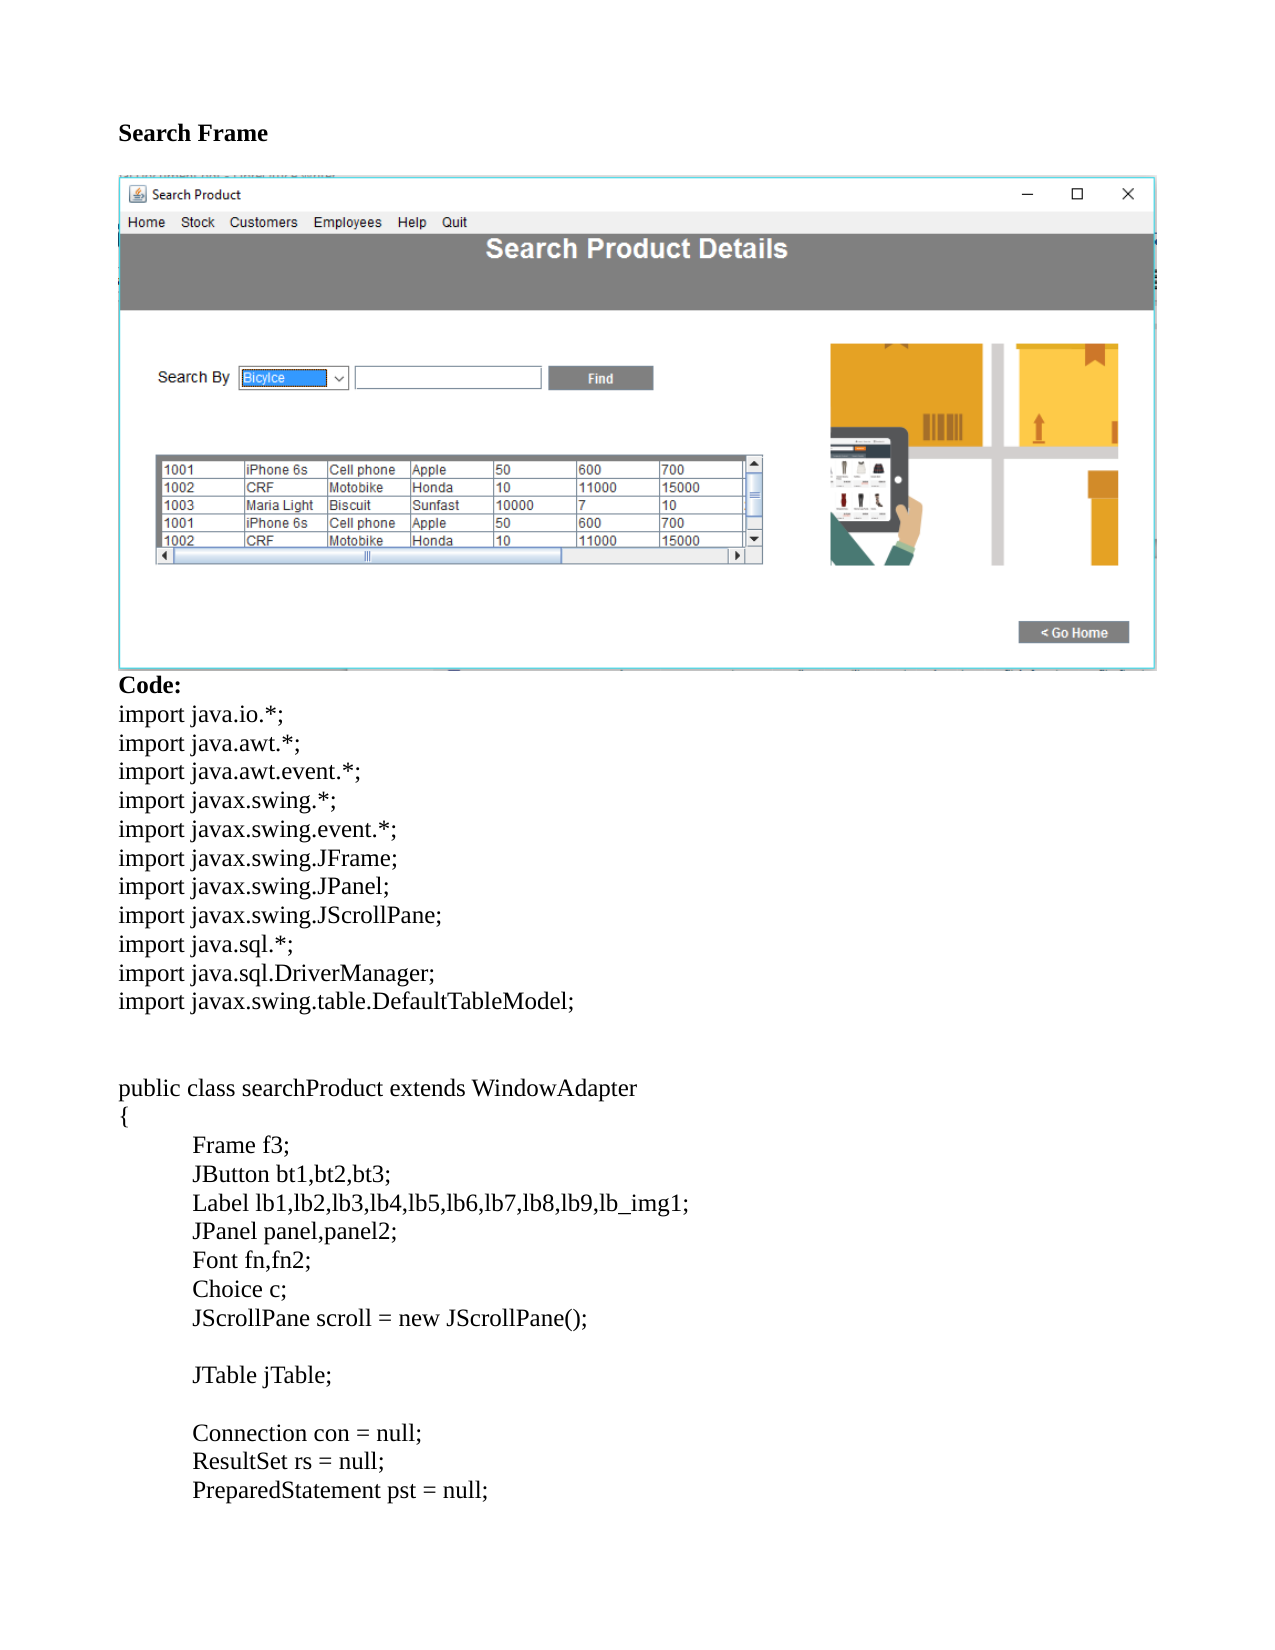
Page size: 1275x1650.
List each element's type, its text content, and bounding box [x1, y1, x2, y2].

text Label lb1,lb2,lb3,lb4,lb5,lb6,lb7,lb8,lb9,lb_img1; [118, 1188, 1157, 1216]
text public class searchProduct extends WindowAdapter [118, 1073, 1157, 1101]
text import javax.swing.JPanel; [118, 871, 1157, 900]
text JScrollPane scroll = new JScrollPane(); [118, 1303, 1157, 1331]
text import java.awt.event.*; [118, 756, 1157, 785]
text Font fn,fn2; [118, 1245, 1157, 1274]
text Search Frame [118, 118, 1157, 147]
text PreparedStatement pst = null; [118, 1475, 1157, 1504]
text import javax.swing.*; [118, 785, 1157, 814]
text import javax.swing.JFrame; [118, 843, 1157, 871]
picture [118, 175, 1157, 671]
text JPanel panel,panel2; [118, 1216, 1157, 1245]
text import java.sql.DriverManager; [118, 958, 1157, 986]
text JTable jTable; [118, 1360, 1157, 1389]
text ResultSet rs = null; [118, 1446, 1157, 1475]
text import java.awt.*; [118, 728, 1157, 756]
text Connection con = null; [118, 1418, 1157, 1446]
text import javax.swing.event.*; [118, 814, 1157, 843]
text Frame f3; [118, 1130, 1157, 1159]
text { [118, 1101, 1157, 1130]
text import java.sql.*; [118, 929, 1157, 958]
text Choice c; [118, 1274, 1157, 1303]
text import javax.swing.table.DefaultTableModel; [118, 986, 1157, 1015]
text Code: [118, 671, 1157, 699]
text JButton bt1,bt2,bt3; [118, 1159, 1157, 1188]
text import java.io.*; [118, 699, 1157, 728]
text import javax.swing.JScrollPane; [118, 900, 1157, 929]
